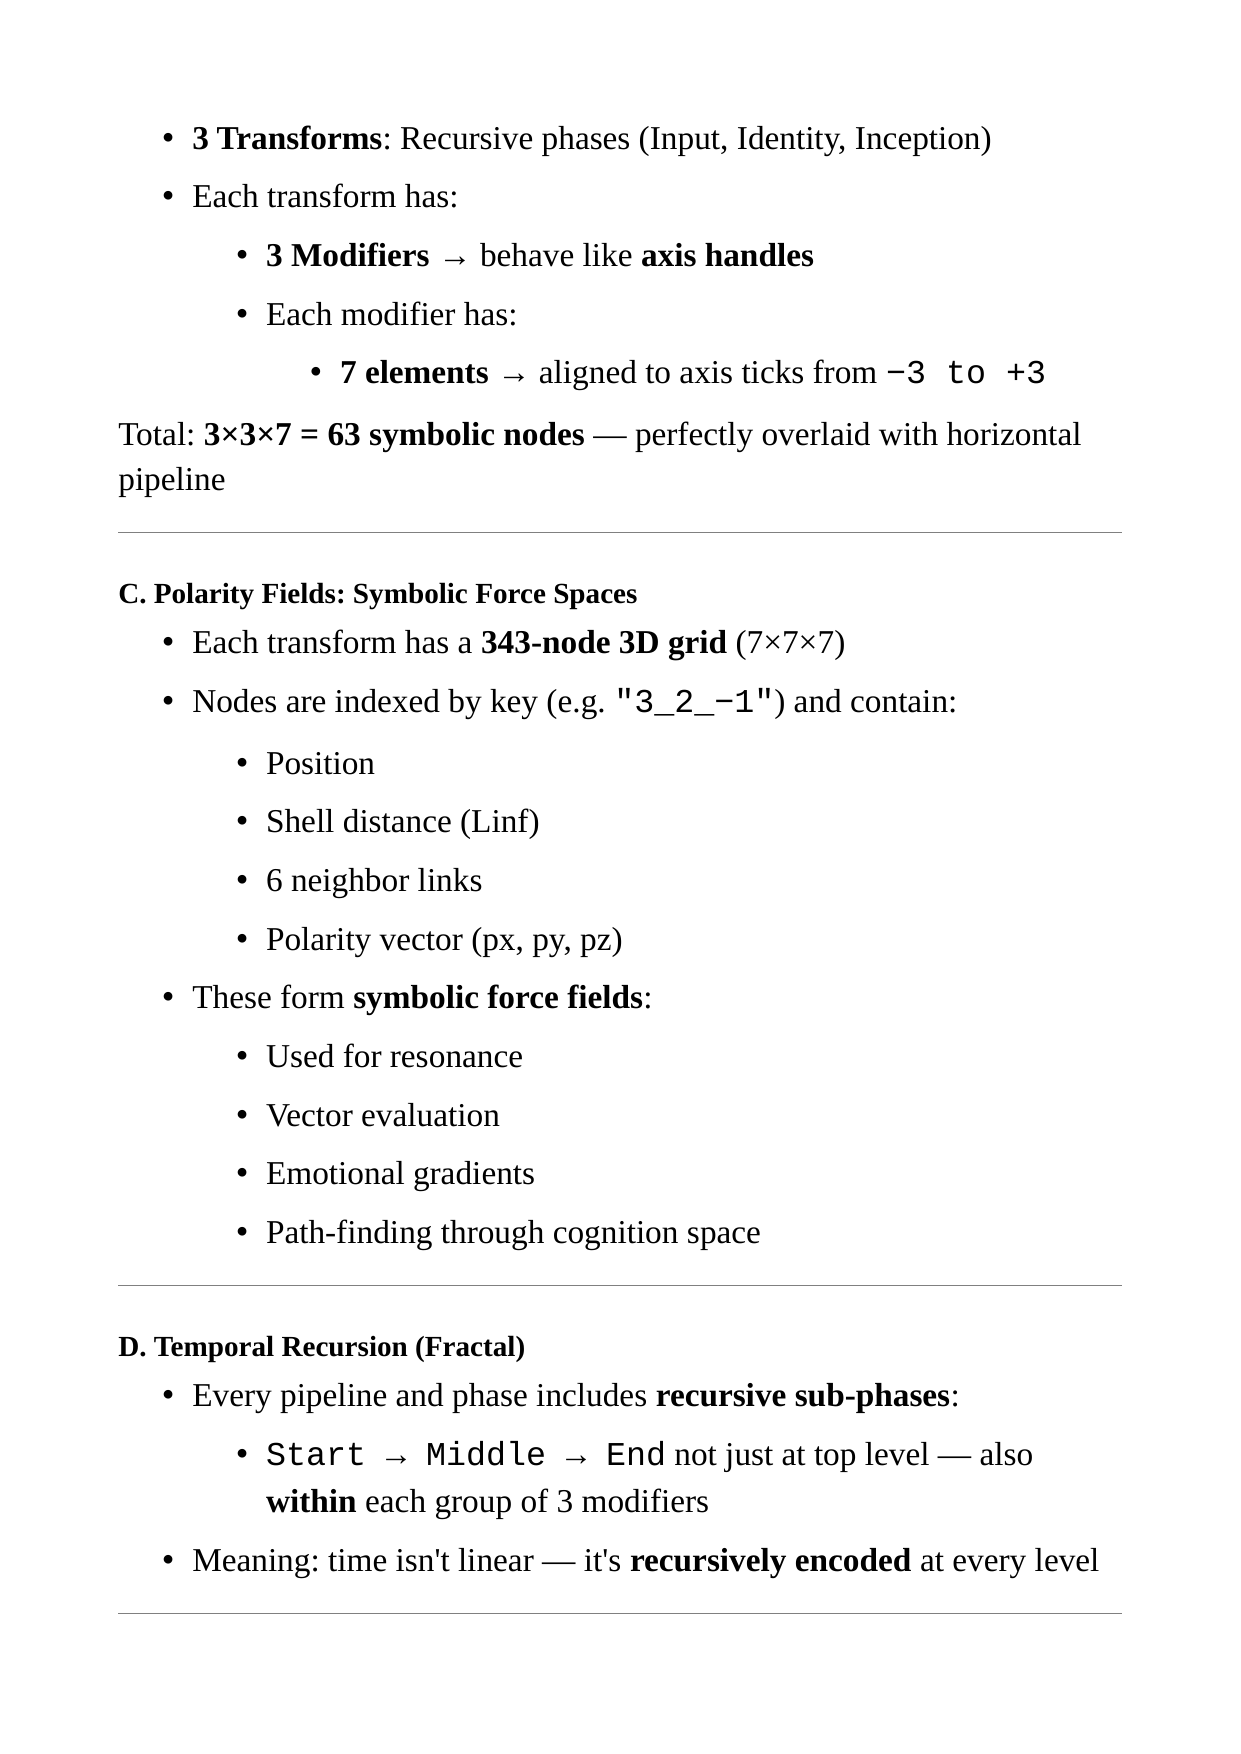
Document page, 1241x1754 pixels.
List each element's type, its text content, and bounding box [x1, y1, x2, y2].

list Each transform has: [162, 177, 1122, 215]
list Emotional gradients [236, 1153, 1122, 1192]
list Nodes are indexed by key (e.g. "3_2_−1") and contain: [162, 681, 1122, 722]
list 3 Transforms: Recursive phases (Input, Identity, Inception) [162, 118, 1122, 156]
list Shell distance (Linf) [236, 802, 1122, 840]
list 7 elements → aligned to axis ticks from −3 to +3 [310, 353, 1122, 394]
list These form symbolic force fields: [162, 977, 1122, 1016]
list 3 Modifiers → behave like axis handles [236, 235, 1122, 274]
list Start → Middle → End not just at top level — also within each group of 3 modifiers [236, 1434, 1122, 1519]
subtitle C. Polarity Fields: Symbolic Force Spaces [118, 576, 1122, 610]
list Each transform has a 343-node 3D grid (7×7×7) [162, 622, 1122, 661]
list Used for resonance [236, 1036, 1122, 1074]
list Every pipeline and phase includes recursive sub-phases: [162, 1376, 1122, 1414]
list Vector evaluation [236, 1095, 1122, 1133]
list Each modifier has: [236, 294, 1122, 332]
subtitle D. Temporal Recursion (Fractal) [118, 1329, 1122, 1363]
list Meaning: time isn't linear — it's recursively encoded at every level [162, 1540, 1122, 1578]
list 6 neighbor links [236, 860, 1122, 898]
list Path-finding through cognition space [236, 1212, 1122, 1250]
list Polarity vector (px, py, pz) [236, 919, 1122, 957]
text Total: 3×3×7 = 63 symbolic nodes — perfectly overlaid with horizontal pipeline [118, 415, 1122, 497]
list Position [236, 743, 1122, 781]
